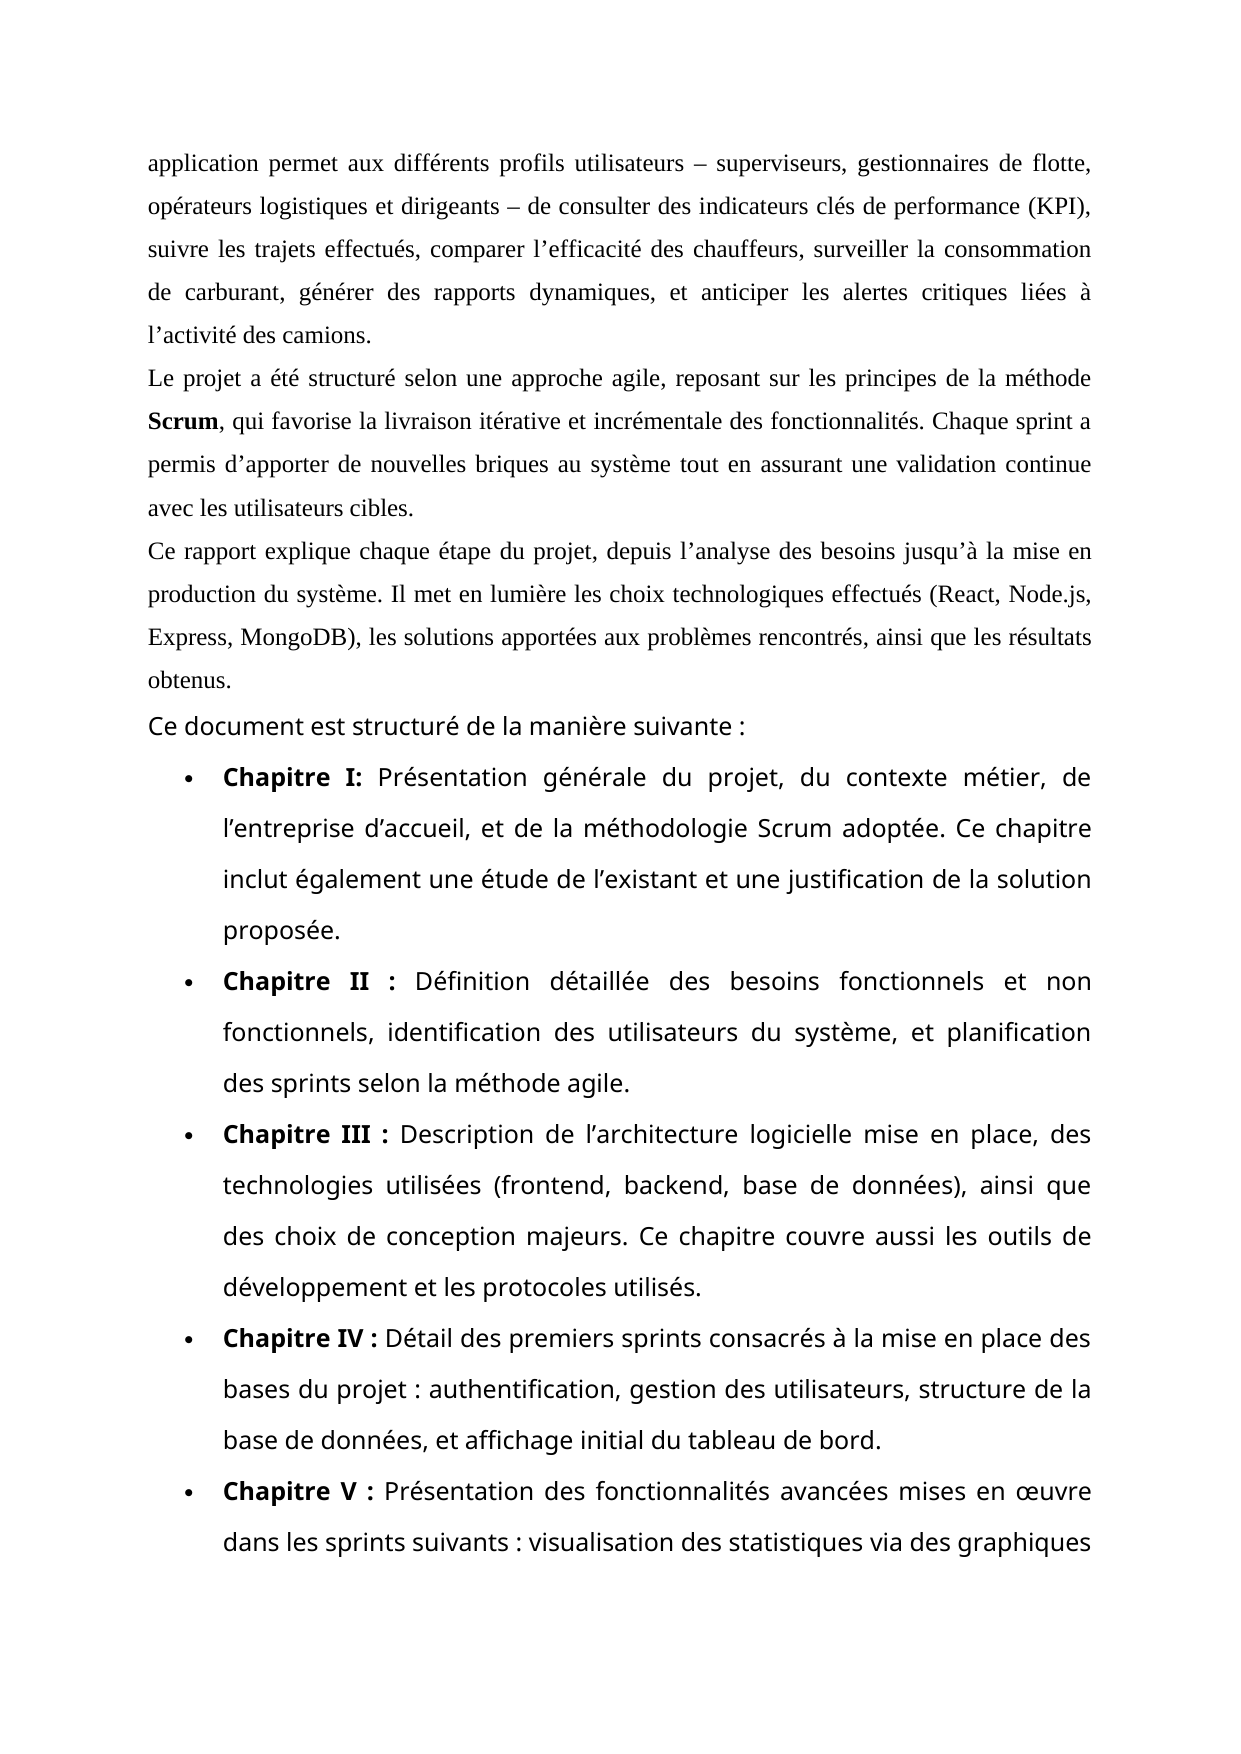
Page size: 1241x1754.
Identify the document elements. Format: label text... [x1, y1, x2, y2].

text application permet aux différents profils utilisateurs – superviseurs, gestionnaires de flotte, opérateurs logistiques et dirigeants – de consulter des indicateurs clés de performance (KPI), suivre les trajets effectués, comparer l’efficacité des chauffeurs, surveiller la consommation de carburant, générer des rapports dynamiques, et anticiper les alertes critiques liées à l’activité des camions. [148, 148, 1093, 349]
list Chapitre IV : Détail des premiers sprints consacrés à la mise en place des bases du projet : authentification, gestion des utilisateurs, structure de la base de données, et affichage initial du tableau de bord. [185, 1321, 1093, 1457]
list Chapitre I: Présentation générale du projet, du contexte métier, de l’entreprise d’accueil, et de la méthodologie Scrum adoptée. Ce chapitre inclut également une étude de l’existant et une justification de la solution proposée. [185, 759, 1093, 946]
list Chapitre V : Présentation des fonctionnalités avancées mises en œuvre dans les sprints suivants : visualisation des statistiques via des graphiques [185, 1474, 1093, 1559]
text Ce document est structuré de la manière suivante : [148, 708, 1093, 742]
list Chapitre III : Description de l’architecture logicielle mise en place, des technologies utilisées (frontend, backend, base de données), ainsi que des choix de conception majeurs. Ce chapitre couvre aussi les outils de développement et les protocoles utilisés. [185, 1117, 1093, 1304]
list Chapitre II : Définition détaillée des besoins fonctionnels et non fonctionnels, identification des utilisateurs du système, et planification des sprints selon la méthode agile. [185, 963, 1093, 1099]
text Ce rapport explique chaque étape du projet, depuis l’analyse des besoins jusqu’à la mise en production du système. Il met en lumière les choix technologiques effectués (React, Node.js, Express, MongoDB), les solutions apportées aux problèmes rencontrés, ainsi que les résultats obtenus. [148, 536, 1093, 694]
text Le projet a été structuré selon une approche agile, reposant sur les principes de la méthode Scrum, qui favorise la livraison itérative et incrémentale des fonctionnalités. Chaque sprint a permis d’apporter de nouvelles briques au système tout en assurant une validation continue avec les utilisateurs cibles. [148, 363, 1093, 521]
